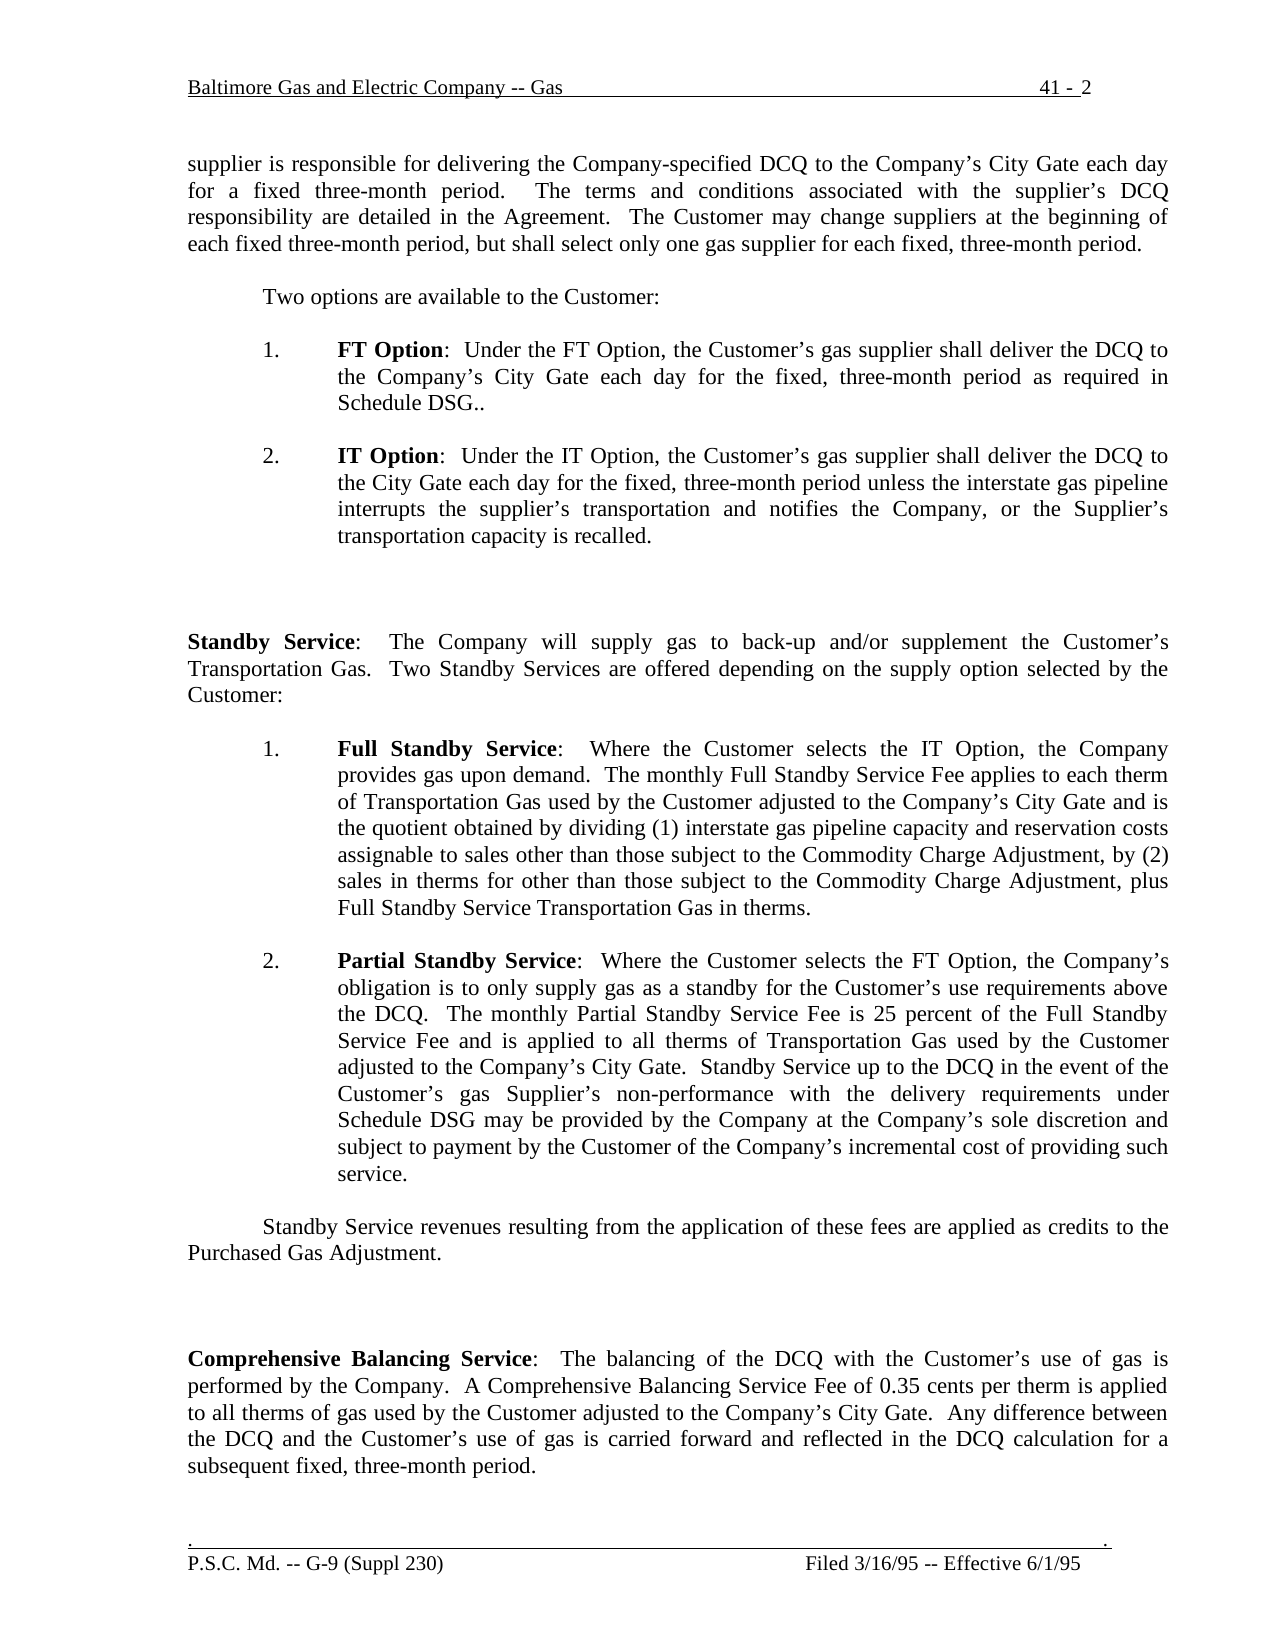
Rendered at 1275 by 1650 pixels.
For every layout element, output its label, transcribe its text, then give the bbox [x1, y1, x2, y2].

text Two options are available to the Customer: [187, 283, 1170, 309]
text supplier is responsible for delivering the Company-specified DCQ to the Company’s City Gate each day for a fixed three-month period. The terms and conditions associated with the supplier’s DCQ responsibility are detailed in the Agreement. The Customer may change suppliers at the beginning of each fixed three-month period, but shall select only one gas supplier for each fixed, three-month period. [187, 150, 1170, 256]
text Standby Service: The Company will supply gas to back-up and/or supplement the Customer’s Transportation Gas. Two Standby Services are offered depending on the supply option selected by the Customer: [187, 628, 1170, 708]
text Comprehensive Balancing Service: The balancing of the DCQ with the Customer’s use of gas is performed by the Company. A Comprehensive Balancing Service Fee of 0.35 cents per therm is applied to all therms of gas used by the Customer adjusted to the Company’s City Gate. Any difference between the DCQ and the Customer’s use of gas is carried forward and reflected in the DCQ calculation for a subsequent fixed, three-month period. [187, 1345, 1170, 1478]
text 2. Partial Standby Service: Where the Customer selects the FT Option, the Company’s obligation is to only supply gas as a standby for the Customer’s use requirements above the DCQ. The monthly Partial Standby Service Fee is 25 percent of the Full Standby Service Fee and is applied to all therms of Transportation Gas used by the Customer adjusted to the Company’s City Gate. Standby Service up to the DCQ in the event of the Customer’s gas Supplier’s non-performance with the delivery requirements under Schedule DSG may be provided by the Company at the Company’s sole discretion and subject to payment by the Customer of the Company’s incremental cost of providing such service. [262, 947, 1170, 1186]
text 2. IT Option: Under the IT Option, the Customer’s gas supplier shall deliver the DCQ to the City Gate each day for the fixed, three-month period unless the interstate gas pipeline interrupts the supplier’s transportation and notifies the Company, or the Supplier’s transportation capacity is recalled. [262, 442, 1170, 548]
text 1. FT Option: Under the FT Option, the Customer’s gas supplier shall deliver the DCQ to the Company’s City Gate each day for the fixed, three-month period as required in Schedule DSG.. [262, 336, 1170, 416]
text 1. Full Standby Service: Where the Customer selects the IT Option, the Company provides gas upon demand. The monthly Full Standby Service Fee applies to each therm of Transportation Gas used by the Customer adjusted to the Company’s City Gate and is the quotient obtained by dividing (1) interstate gas pipeline capacity and reservation costs assignable to sales other than those subject to the Commodity Charge Adjustment, by (2) sales in therms for other than those subject to the Commodity Charge Adjustment, plus Full Standby Service Transportation Gas in therms. [262, 734, 1170, 920]
text Standby Service revenues resulting from the application of these fees are applied as credits to the Purchased Gas Adjustment. [187, 1212, 1170, 1266]
